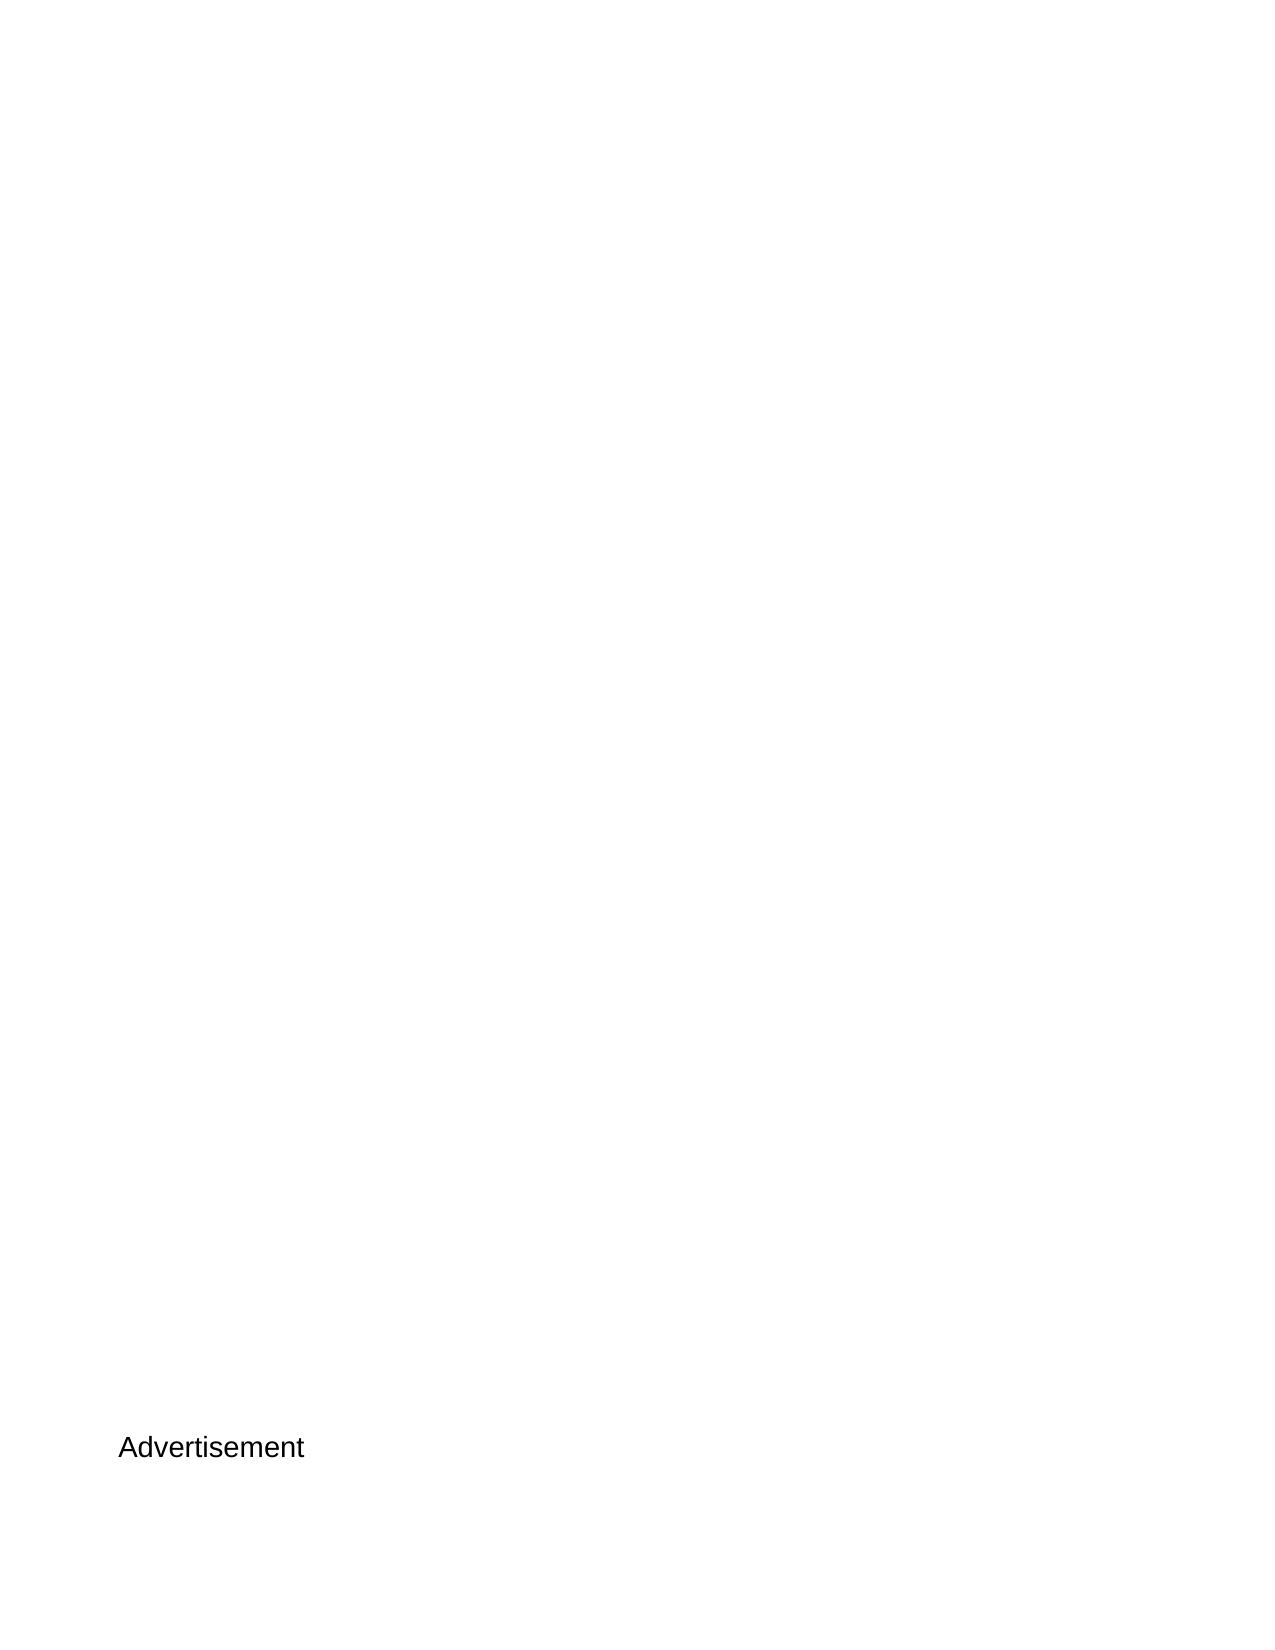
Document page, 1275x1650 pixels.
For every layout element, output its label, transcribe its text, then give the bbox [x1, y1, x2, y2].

text Advertisement [118, 1430, 1157, 1463]
